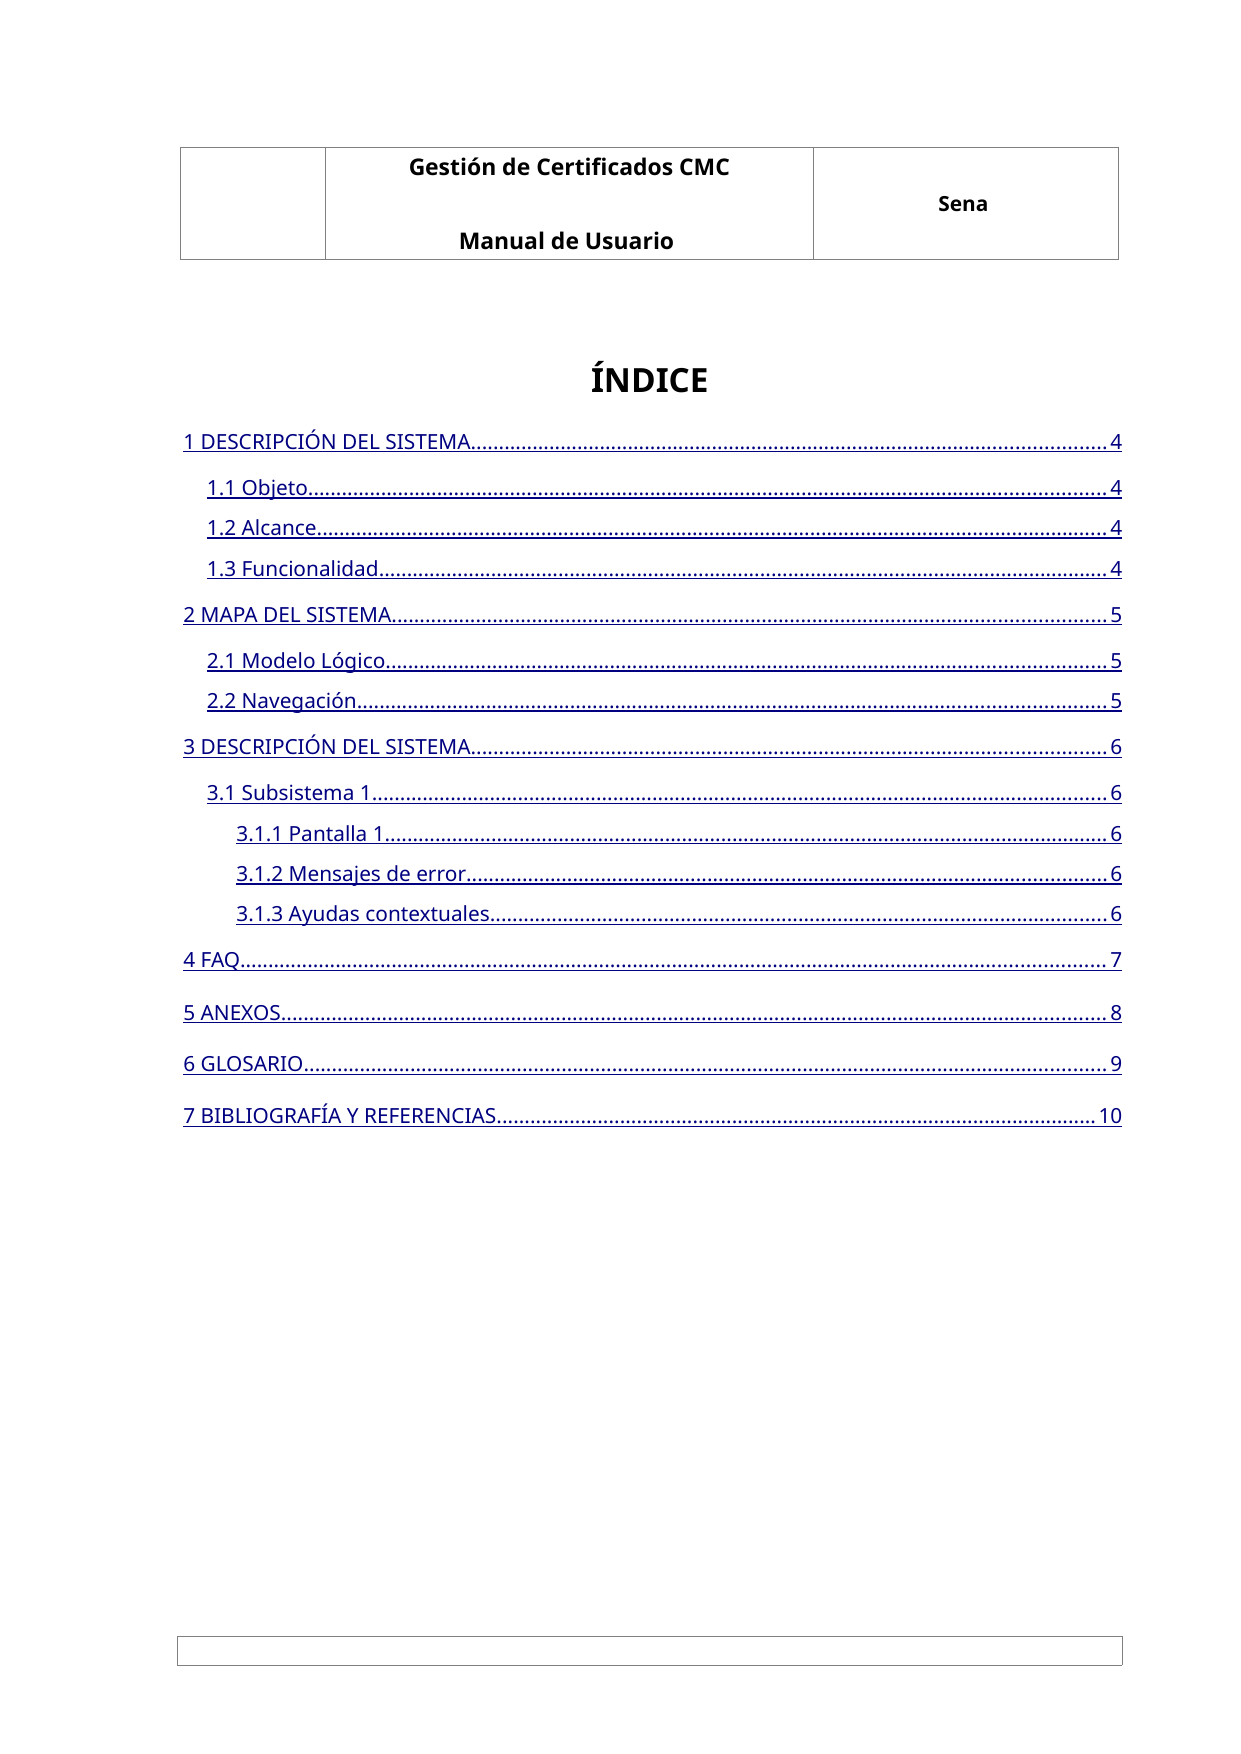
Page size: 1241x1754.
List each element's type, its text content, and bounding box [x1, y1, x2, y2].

text 5 ANEXOS 8 [183, 998, 1122, 1022]
text 3.1.3 Ayudas contextuales 6 [236, 899, 1122, 924]
text 4 FAQ 7 [183, 946, 1122, 970]
text 1.2 Alcance 4 [207, 513, 1122, 537]
text 3 DESCRIPCIÓN DEL SISTEMA 6 [183, 732, 1122, 757]
text 7 BIBLIOGRAFÍA Y REFERENCIAS 10 [183, 1102, 1122, 1126]
text 3.1.1 Pantalla 1 6 [236, 819, 1122, 843]
text 6 GLOSARIO 9 [183, 1049, 1122, 1074]
subtitle ÍNDICE [177, 357, 1122, 403]
text 1 DESCRIPCIÓN DEL SISTEMA 4 [183, 427, 1122, 451]
text 2.2 Navegación 5 [207, 686, 1122, 710]
text 2 MAPA DEL SISTEMA 5 [183, 600, 1122, 624]
text 3.1.2 Mensajes de error 6 [236, 859, 1122, 883]
text 1.3 Funcionalidad 4 [207, 554, 1122, 578]
text 3.1 Subsistema 1 6 [207, 778, 1122, 803]
text 2.1 Modelo Lógico 5 [207, 646, 1122, 670]
text 1.1 Objeto 4 [207, 473, 1122, 497]
